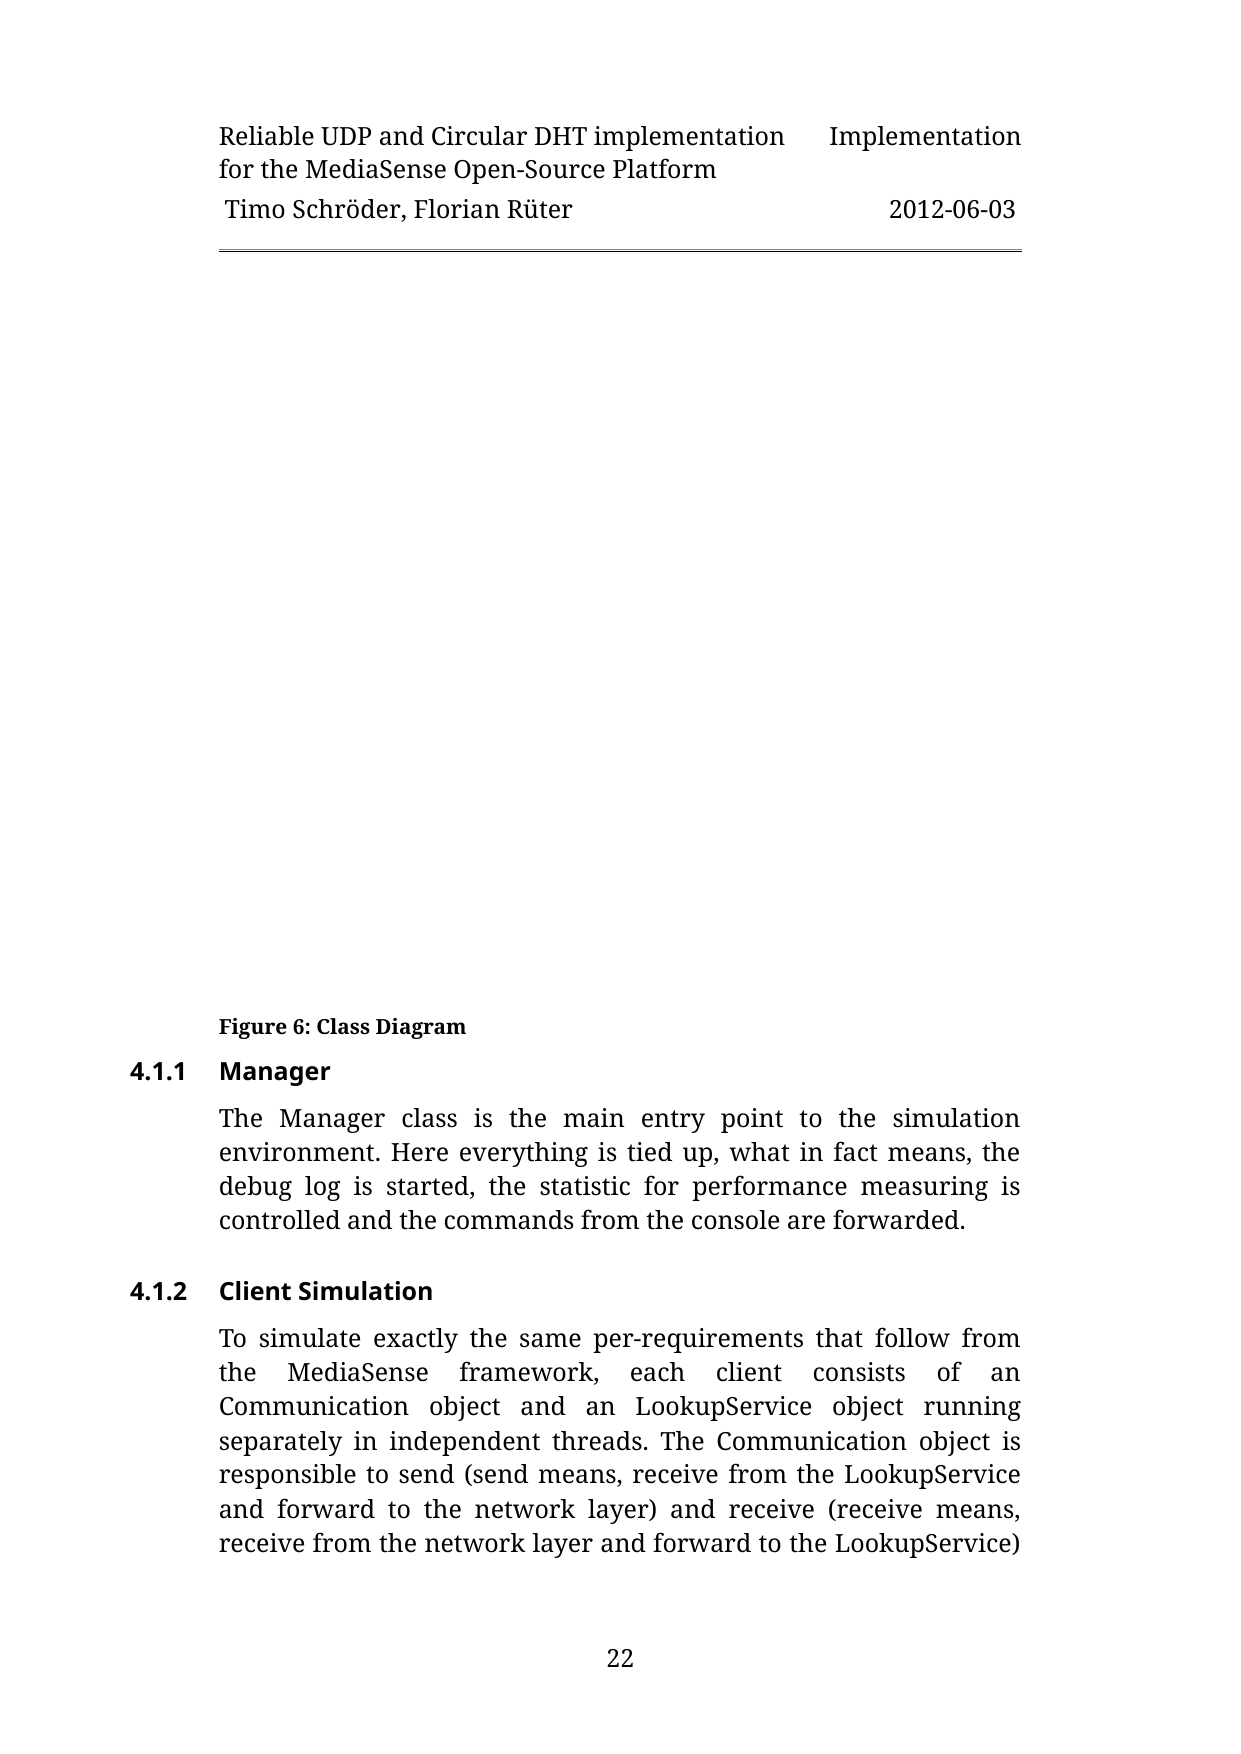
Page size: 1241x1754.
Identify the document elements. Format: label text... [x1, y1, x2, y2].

subtitle Manager [130, 1053, 1022, 1087]
text To simulate exactly the same per-requirements that follow from the MediaSense framework, each client consists of an Communication object and an LookupService object running separately in independent threads. The Communication object is responsible to send (send means, receive from the LookupService and forward to the network layer) and receive (receive means, receive from the network layer and forward to the LookupService) [218, 1321, 1022, 1559]
subtitle Client Simulation [130, 1274, 1022, 1308]
text The Manager class is the main entry point to the simulation environment. Here everything is tied up, what in fact means, the debug log is started, the statistic for performance measuring is controlled and the commands from the console are forwarded. [218, 1100, 1022, 1237]
text Figure 6: Class Diagram [218, 293, 1019, 1041]
